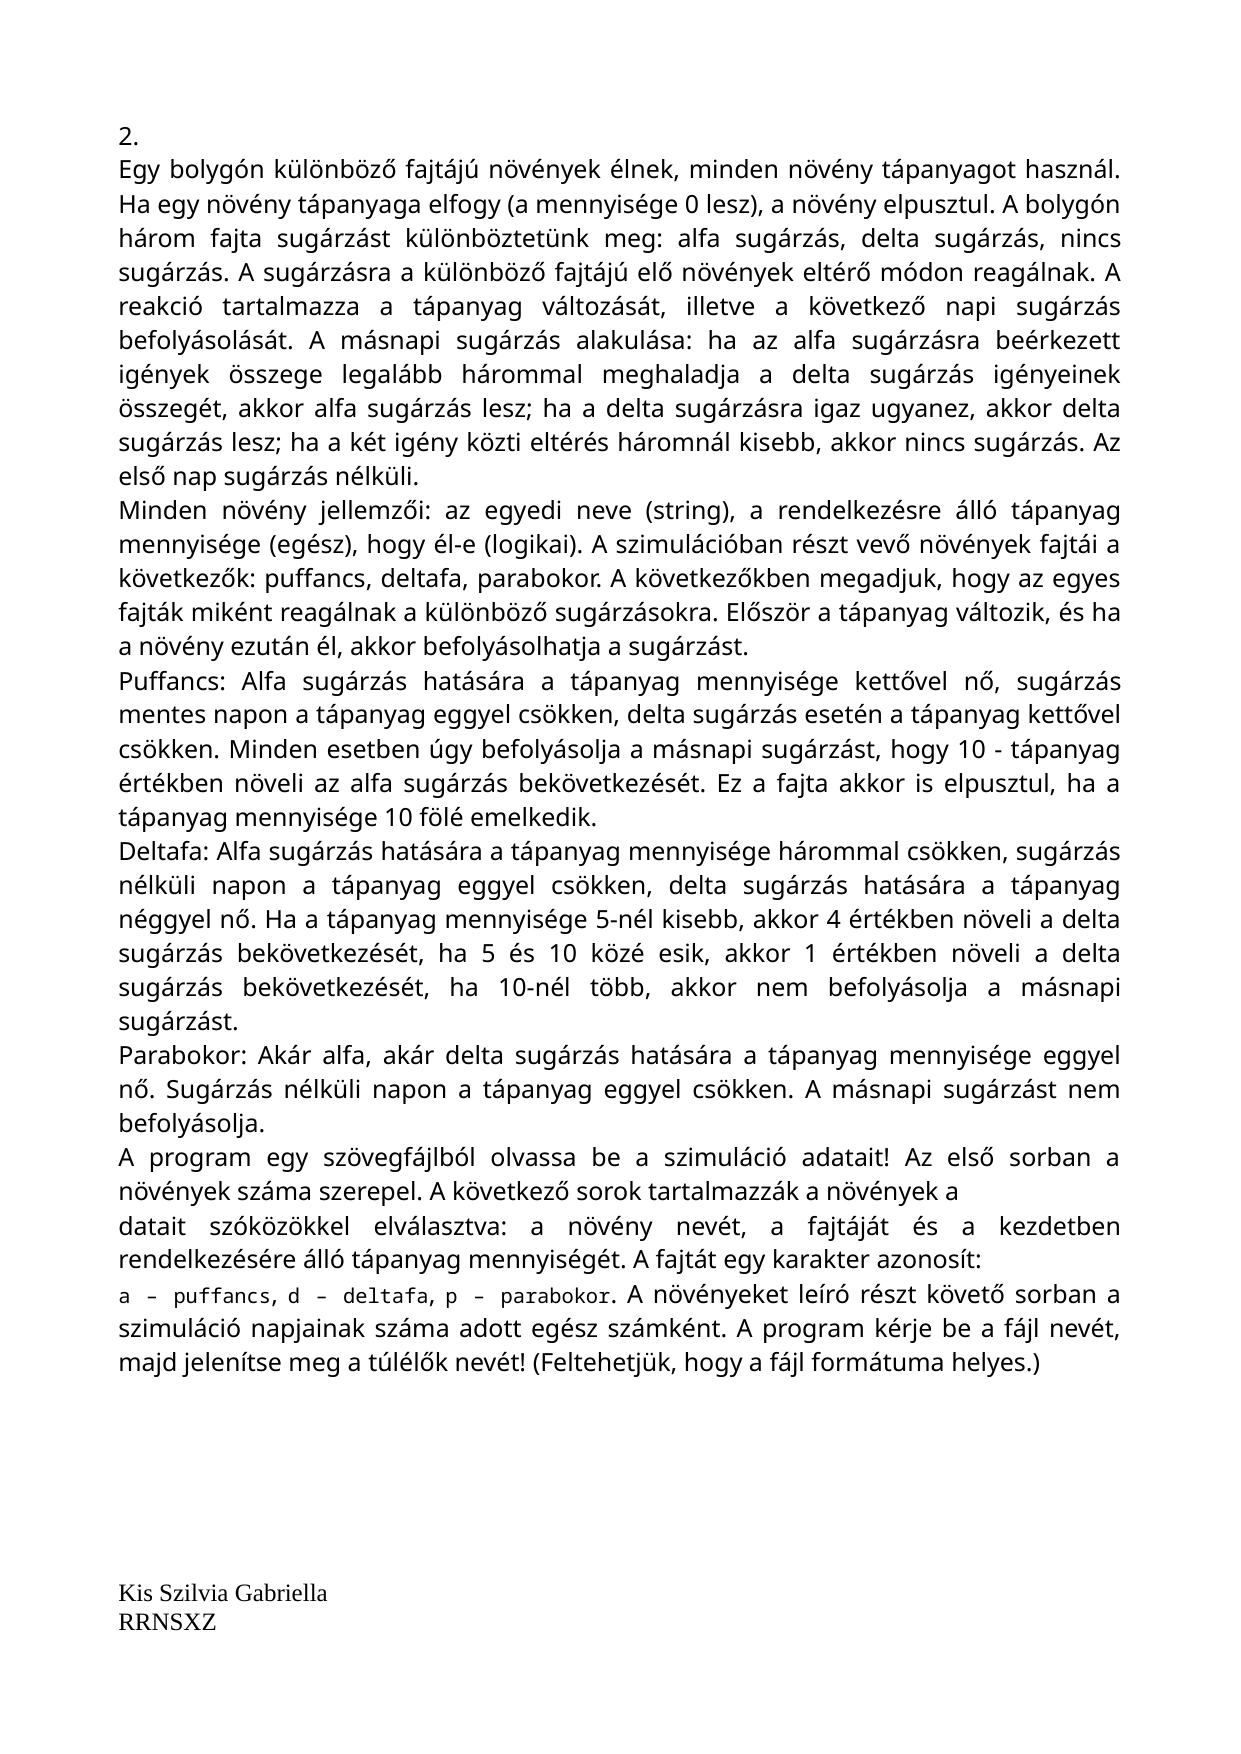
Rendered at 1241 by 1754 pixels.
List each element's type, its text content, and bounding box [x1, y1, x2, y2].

text Puffancs: Alfa sugárzás hatására a tápanyag mennyisége kettővel nő, sugárzás mentes napon a tápanyag eggyel csökken, delta sugárzás esetén a tápanyag kettővel csökken. Minden esetben úgy befolyásolja a másnapi sugárzást, hogy 10 - tápanyag értékben növeli az alfa sugárzás bekövetkezését. Ez a fajta akkor is elpusztul, ha a tápanyag mennyisége 10 fölé emelkedik. [118, 663, 1122, 833]
text Deltafa: Alfa sugárzás hatására a tápanyag mennyisége hárommal csökken, sugárzás nélküli napon a tápanyag eggyel csökken, delta sugárzás hatására a tápanyag néggyel nő. Ha a tápanyag mennyisége 5-nél kisebb, akkor 4 értékben növeli a delta sugárzás bekövetkezését, ha 5 és 10 közé esik, akkor 1 értékben növeli a delta sugárzás bekövetkezését, ha 10-nél több, akkor nem befolyásolja a másnapi sugárzást. [118, 833, 1122, 1038]
text Parabokor: Akár alfa, akár delta sugárzás hatására a tápanyag mennyisége eggyel nő. Sugárzás nélküli napon a tápanyag eggyel csökken. A másnapi sugárzást nem befolyásolja. [118, 1038, 1122, 1140]
text A program egy szövegfájlból olvassa be a szimuláció adatait! Az első sorban a növények száma szerepel. A következő sorok tartalmazzák a növények a [118, 1140, 1122, 1208]
text datait szóközökkel elválasztva: a növény nevét, a fajtáját és a kezdetben rendelkezésére álló tápanyag mennyiségét. A fajtát egy karakter azonosít: [118, 1208, 1122, 1276]
text Egy bolygón különböző fajtájú növények élnek, minden növény tápanyagot használ. Ha egy növény tápanyaga elfogy (a mennyisége 0 lesz), a növény elpusztul. A bolygón három fajta sugárzást különböztetünk meg: alfa sugárzás, delta sugárzás, nincs sugárzás. A sugárzásra a különböző fajtájú elő növények eltérő módon reagálnak. A reakció tartalmazza a tápanyag változását, illetve a következő napi sugárzás befolyásolását. A másnapi sugárzás alakulása: ha az alfa sugárzásra beérkezett igények összege legalább hárommal meghaladja a delta sugárzás igényeinek összegét, akkor alfa sugárzás lesz; ha a delta sugárzásra igaz ugyanez, akkor delta sugárzás lesz; ha a két igény közti eltérés háromnál kisebb, akkor nincs sugárzás. Az első nap sugárzás nélküli. [118, 152, 1122, 493]
text Minden növény jellemzői: az egyedi neve (string), a rendelkezésre álló tápanyag mennyisége (egész), hogy él-e (logikai). A szimulációban részt vevő növények fajtái a következők: puffancs, deltafa, parabokor. A következőkben megadjuk, hogy az egyes fajták miként reagálnak a különböző sugárzásokra. Először a tápanyag változik, és ha a növény ezután él, akkor befolyásolhatja a sugárzást. [118, 493, 1122, 663]
text a – puffancs, d – deltafa, p – parabokor. A növényeket leíró részt követő sorban a szimuláció napjainak száma adott egész számként. A program kérje be a fájl nevét, majd jelenítse meg a túlélők nevét! (Feltehetjük, hogy a fájl formátuma helyes.) [118, 1276, 1122, 1378]
text 2. [118, 118, 1122, 152]
